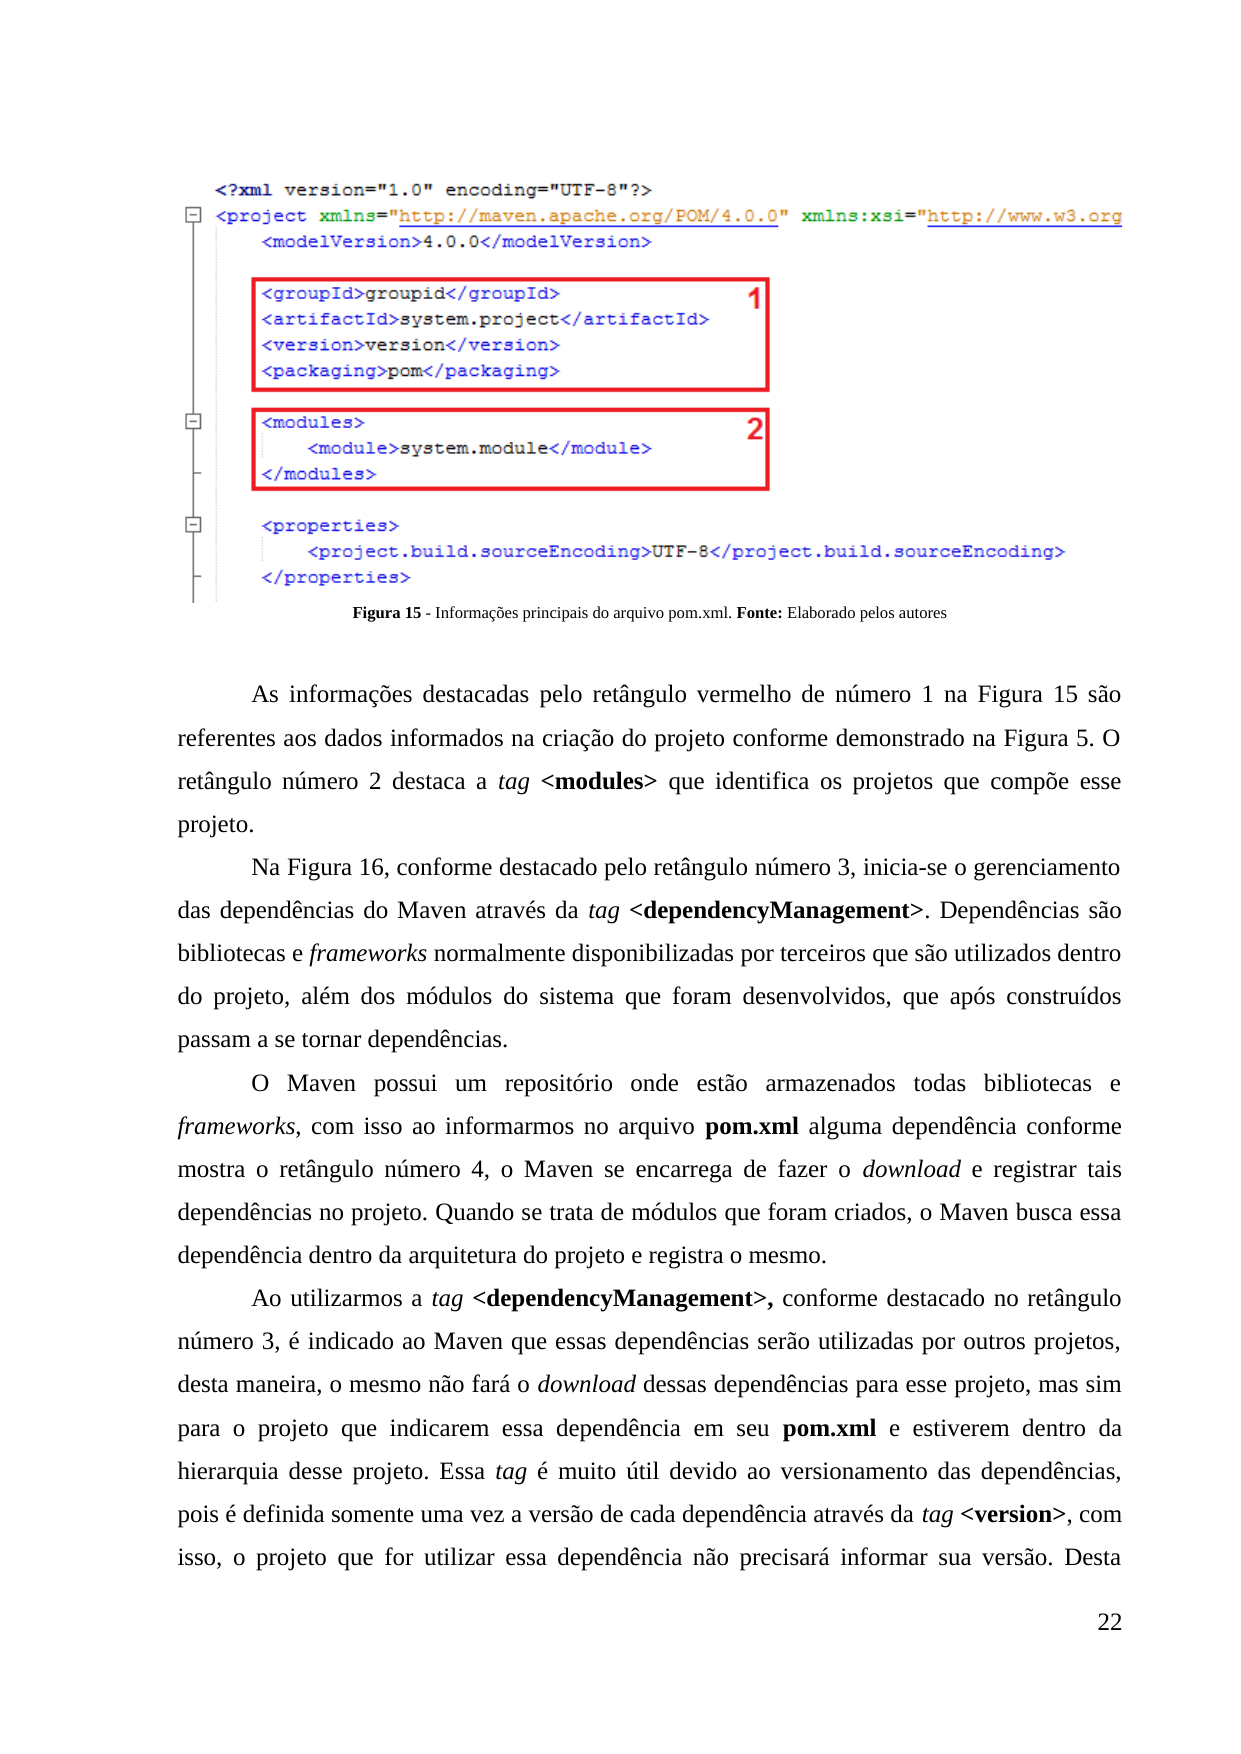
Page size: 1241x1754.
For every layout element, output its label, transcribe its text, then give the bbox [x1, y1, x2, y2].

picture [177, 177, 1123, 603]
text Na Figura 16, conforme destacado pelo retângulo número 3, inicia-se o gerenciamento das dependências do Maven através da tag <dependencyManagement>. Dependências são bibliotecas e frameworks normalmente disponibilizadas por terceiros que são utilizados dentro do projeto, além dos módulos do sistema que foram desenvolvidos, que após construídos passam a se tornar dependências. [177, 852, 1122, 1053]
text As informações destacadas pelo retângulo vermelho de número 1 na Figura 15 são referentes aos dados informados na criação do projeto conforme demonstrado na Figura 5. O retângulo número 2 destaca a tag <modules> que identifica os projetos que compõe esse projeto. [177, 679, 1122, 838]
text Figura 15 - Informações principais do arquivo pom.xml. Fonte: Elaborado pelos autores [177, 603, 1122, 622]
text Ao utilizarmos a tag <dependencyManagement>, conforme destacado no retângulo número 3, é indicado ao Maven que essas dependências serão utilizadas por outros projetos, desta maneira, o mesmo não fará o download dessas dependências para esse projeto, mas sim para o projeto que indicarem essa dependência em seu pom.xml e estiverem dentro da hierarquia desse projeto. Essa tag é muito útil devido ao versionamento das dependências, pois é definida somente uma vez a versão de cada dependência através da tag <version>, com isso, o projeto que for utilizar essa dependência não precisará informar sua versão. Desta [177, 1283, 1122, 1571]
text O Maven possui um repositório onde estão armazenados todas bibliotecas e frameworks, com isso ao informarmos no arquivo pom.xml alguma dependência conforme mostra o retângulo número 4, o Maven se encarrega de fazer o download e registrar tais dependências no projeto. Quando se trata de módulos que foram criados, o Maven busca essa dependência dentro da arquitetura do projeto e registra o mesmo. [177, 1068, 1122, 1269]
